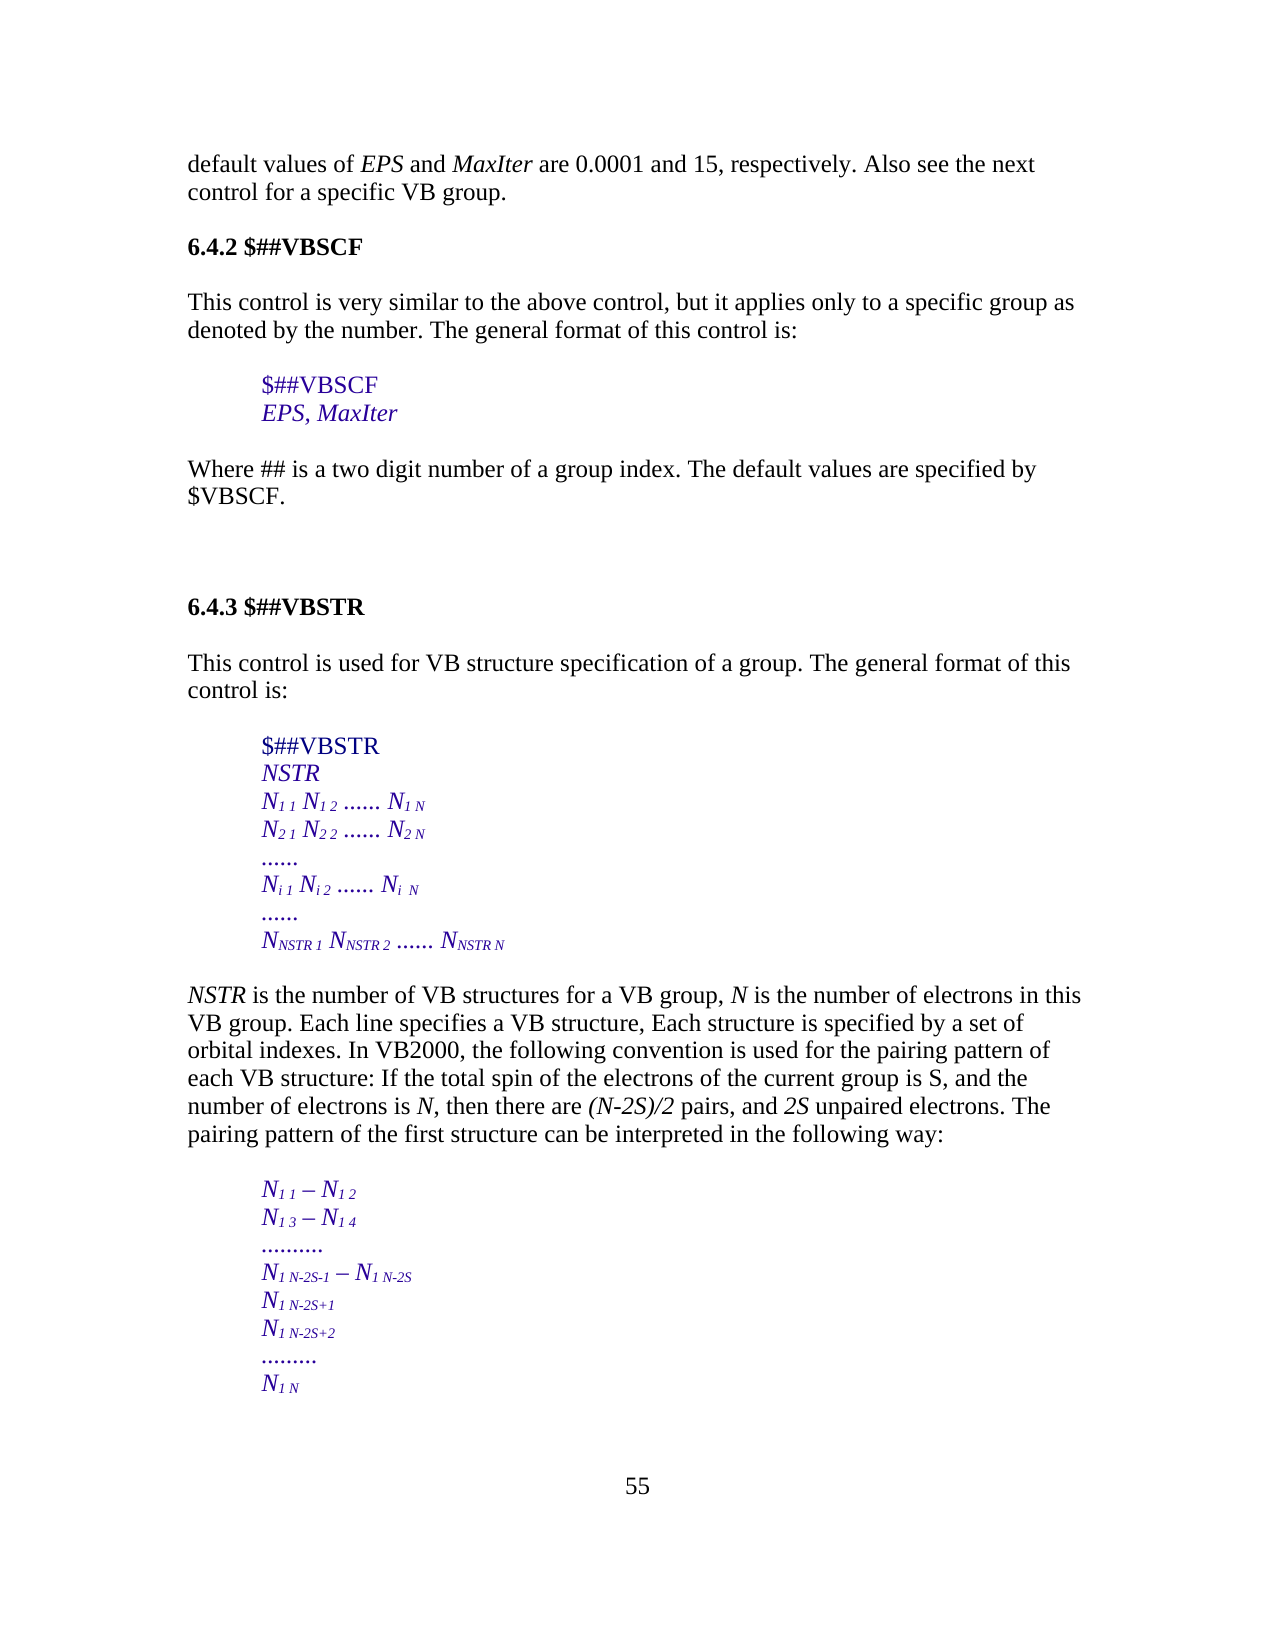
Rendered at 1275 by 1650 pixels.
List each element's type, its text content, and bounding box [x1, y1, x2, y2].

text N1 1 – N1 2 [187, 1175, 1087, 1203]
text N1 N-2S+1 [187, 1286, 1087, 1314]
text 6.4.2 $##VBSCF [187, 233, 1087, 261]
text ......... [187, 1341, 1087, 1369]
text This control is used for VB structure specification of a group. The general format of this control is: [187, 649, 1087, 704]
text N2 1 N2 2 ...... N2 N [187, 815, 1087, 843]
text EPS, MaxIter [187, 399, 1087, 427]
text .......... [187, 1231, 1087, 1258]
text 6.4.3 $##VBSTR [187, 593, 1087, 621]
text Ni 1 Ni 2 ...... Ni N [187, 870, 1087, 898]
text $##VBSTR NSTR [187, 732, 1087, 787]
text NSTR is the number of VB structures for a VB group, N is the number of electrons in this VB group. Each line specifies a VB structure, Each structure is specified by a set of orbital indexes. In VB2000, the following convention is used for the pairing pattern of each VB structure: If the total spin of the electrons of the current group is S, and the number of electrons is N, then there are (N-2S)/2 pairs, and 2S unpaired electrons. The pairing pattern of the first structure can be interpreted in the following way: [187, 981, 1087, 1147]
text ...... [187, 898, 1087, 926]
text NNSTR 1 NNSTR 2 ...... NNSTR N [187, 926, 1087, 953]
text Where ## is a two digit number of a group index. The default values are specified by $VBSCF. [187, 455, 1087, 510]
text N1 3 – N1 4 [187, 1203, 1087, 1231]
text N1 N-2S+2 [187, 1314, 1087, 1341]
text N1 N [187, 1369, 1087, 1397]
text N1 1 N1 2 ...... N1 N [187, 787, 1087, 815]
text This control is very similar to the above control, but it applies only to a specific group as denoted by the number. The general format of this control is: [187, 288, 1087, 344]
text N1 N-2S-1 – N1 N-2S [187, 1258, 1087, 1286]
text ...... [187, 843, 1087, 870]
text $##VBSCF [187, 372, 1087, 399]
text default values of EPS and MaxIter are 0.0001 and 15, respectively. Also see the next control for a specific VB group. [187, 150, 1087, 205]
